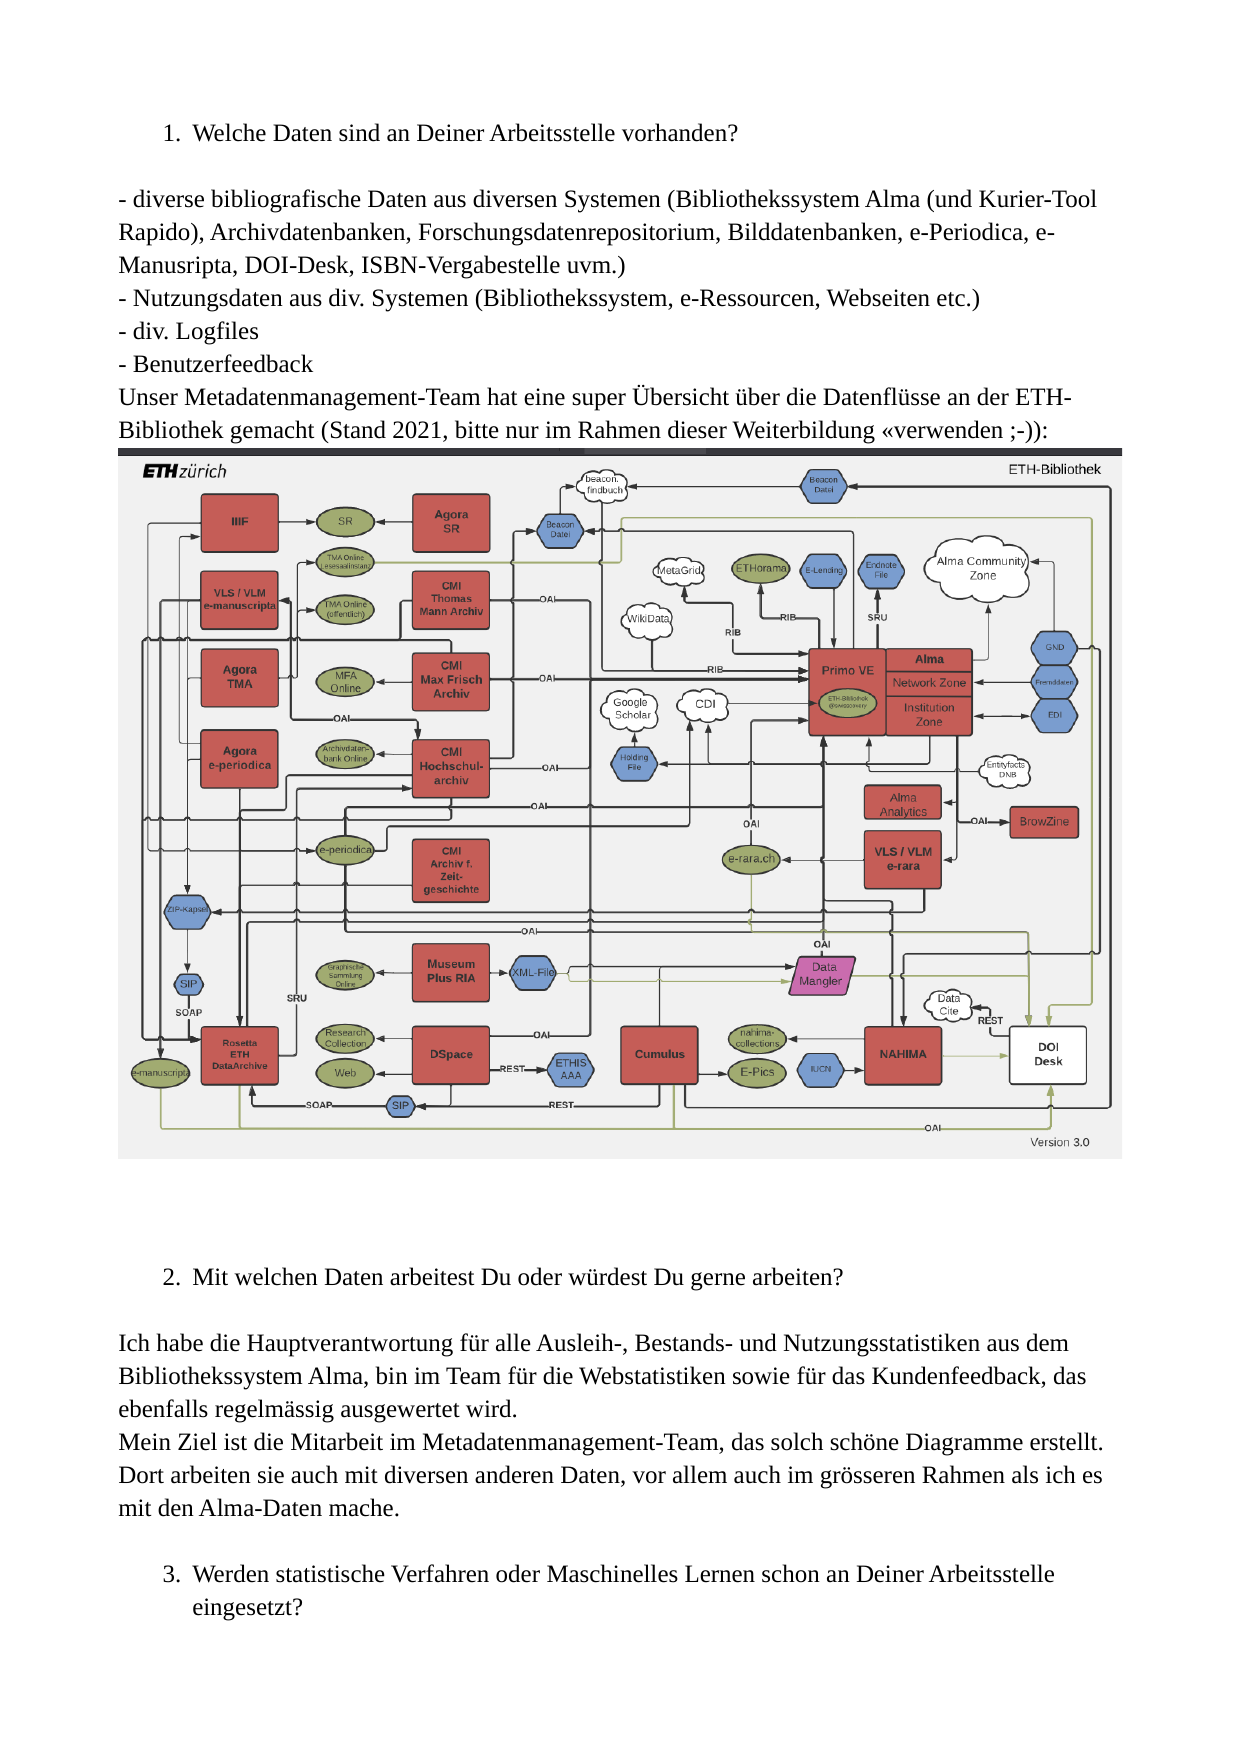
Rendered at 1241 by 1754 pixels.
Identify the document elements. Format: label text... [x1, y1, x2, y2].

text Unser Metadatenmanagement-Team hat eine super Übersicht über die Datenflüsse an der ETH-Bibliothek gemacht (Stand 2021, bitte nur im Rahmen dieser Weiterbildung «verwenden ;-)): [118, 382, 1122, 444]
list Werden statistische Verfahren oder Maschinelles Lernen schon an Deiner Arbeitsstelle eingesetzt? [162, 1559, 1122, 1621]
picture [118, 448, 1123, 1159]
text - div. Logfiles [118, 316, 1122, 345]
text Ich habe die Hauptverantwortung für alle Ausleih-, Bestands- und Nutzungsstatistiken aus dem Bibliothekssystem Alma, bin im Team für die Webstatistiken sowie für das Kundenfeedback, das ebenfalls regelmässig ausgewertet wird. [118, 1328, 1122, 1422]
list Welche Daten sind an Deiner Arbeitsstelle vorhanden? [162, 118, 1122, 147]
list Mit welchen Daten arbeitest Du oder würdest Du gerne arbeiten? [162, 1262, 1122, 1290]
text - diverse bibliografische Daten aus diversen Systemen (Bibliothekssystem Alma (und Kurier-Tool Rapido), Archivdatenbanken, Forschungsdatenrepositorium, Bilddatenbanken, e-Periodica, e-Manusripta, DOI-Desk, ISBN-Vergabestelle uvm.) [118, 184, 1122, 279]
text Mein Ziel ist die Mitarbeit im Metadatenmanagement-Team, das solch schöne Diagramme erstellt. Dort arbeiten sie auch mit diversen anderen Daten, vor allem auch im grösseren Rahmen als ich es mit den Alma-Daten mache. [118, 1427, 1122, 1522]
text - Nutzungsdaten aus div. Systemen (Bibliothekssystem, e-Ressourcen, Webseiten etc.) [118, 283, 1122, 312]
text - Benutzerfeedback [118, 349, 1122, 378]
